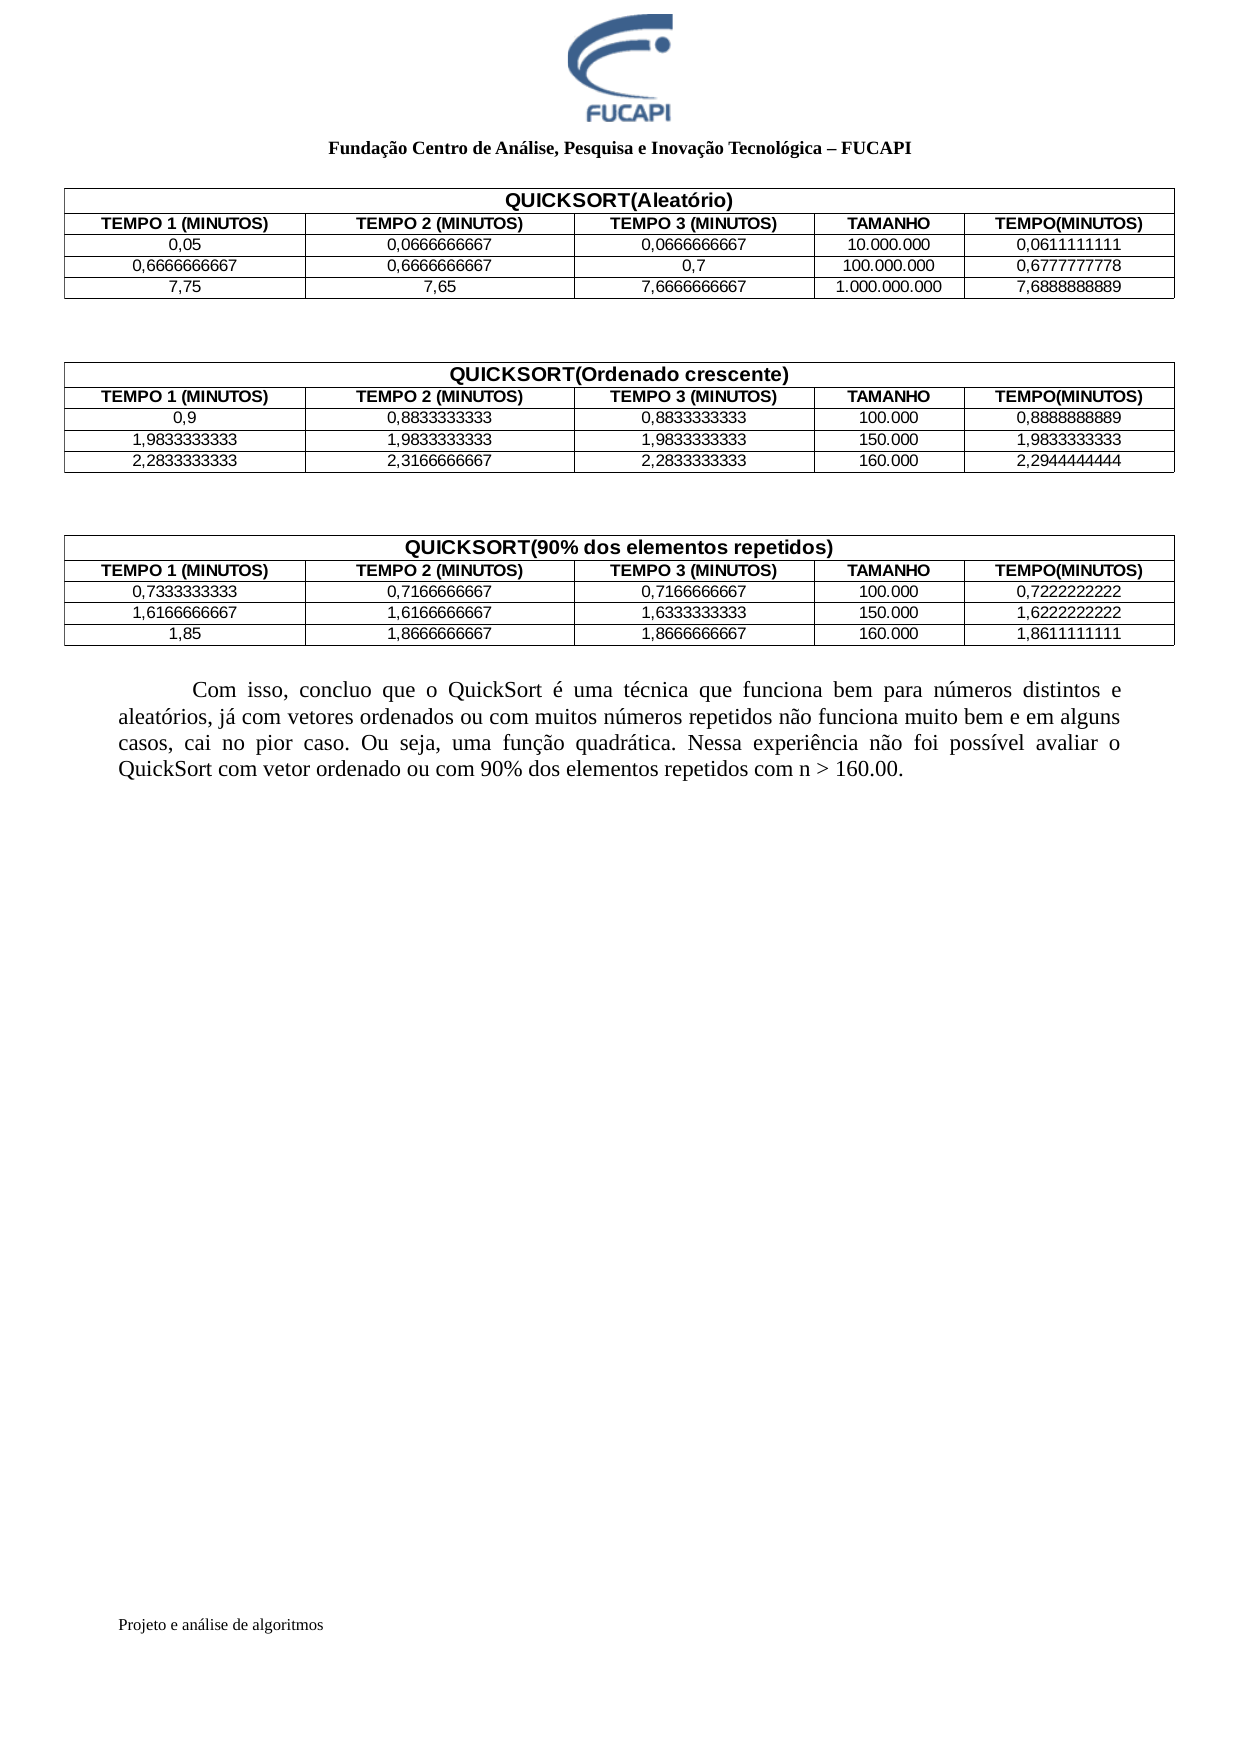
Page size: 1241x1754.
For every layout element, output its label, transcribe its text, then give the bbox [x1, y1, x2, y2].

text Com isso, concluo que o QuickSort é uma técnica que funciona bem para números distintos e aleatórios, já com vetores ordenados ou com muitos números repetidos não funciona muito bem e em alguns casos, cai no pior caso. Ou seja, uma função quadrática. Nessa experiência não foi possível avaliar o QuickSort com vetor ordenado ou com 90% dos elementos repetidos com n > 160.00. [118, 676, 1122, 782]
picture [567, 14, 673, 123]
